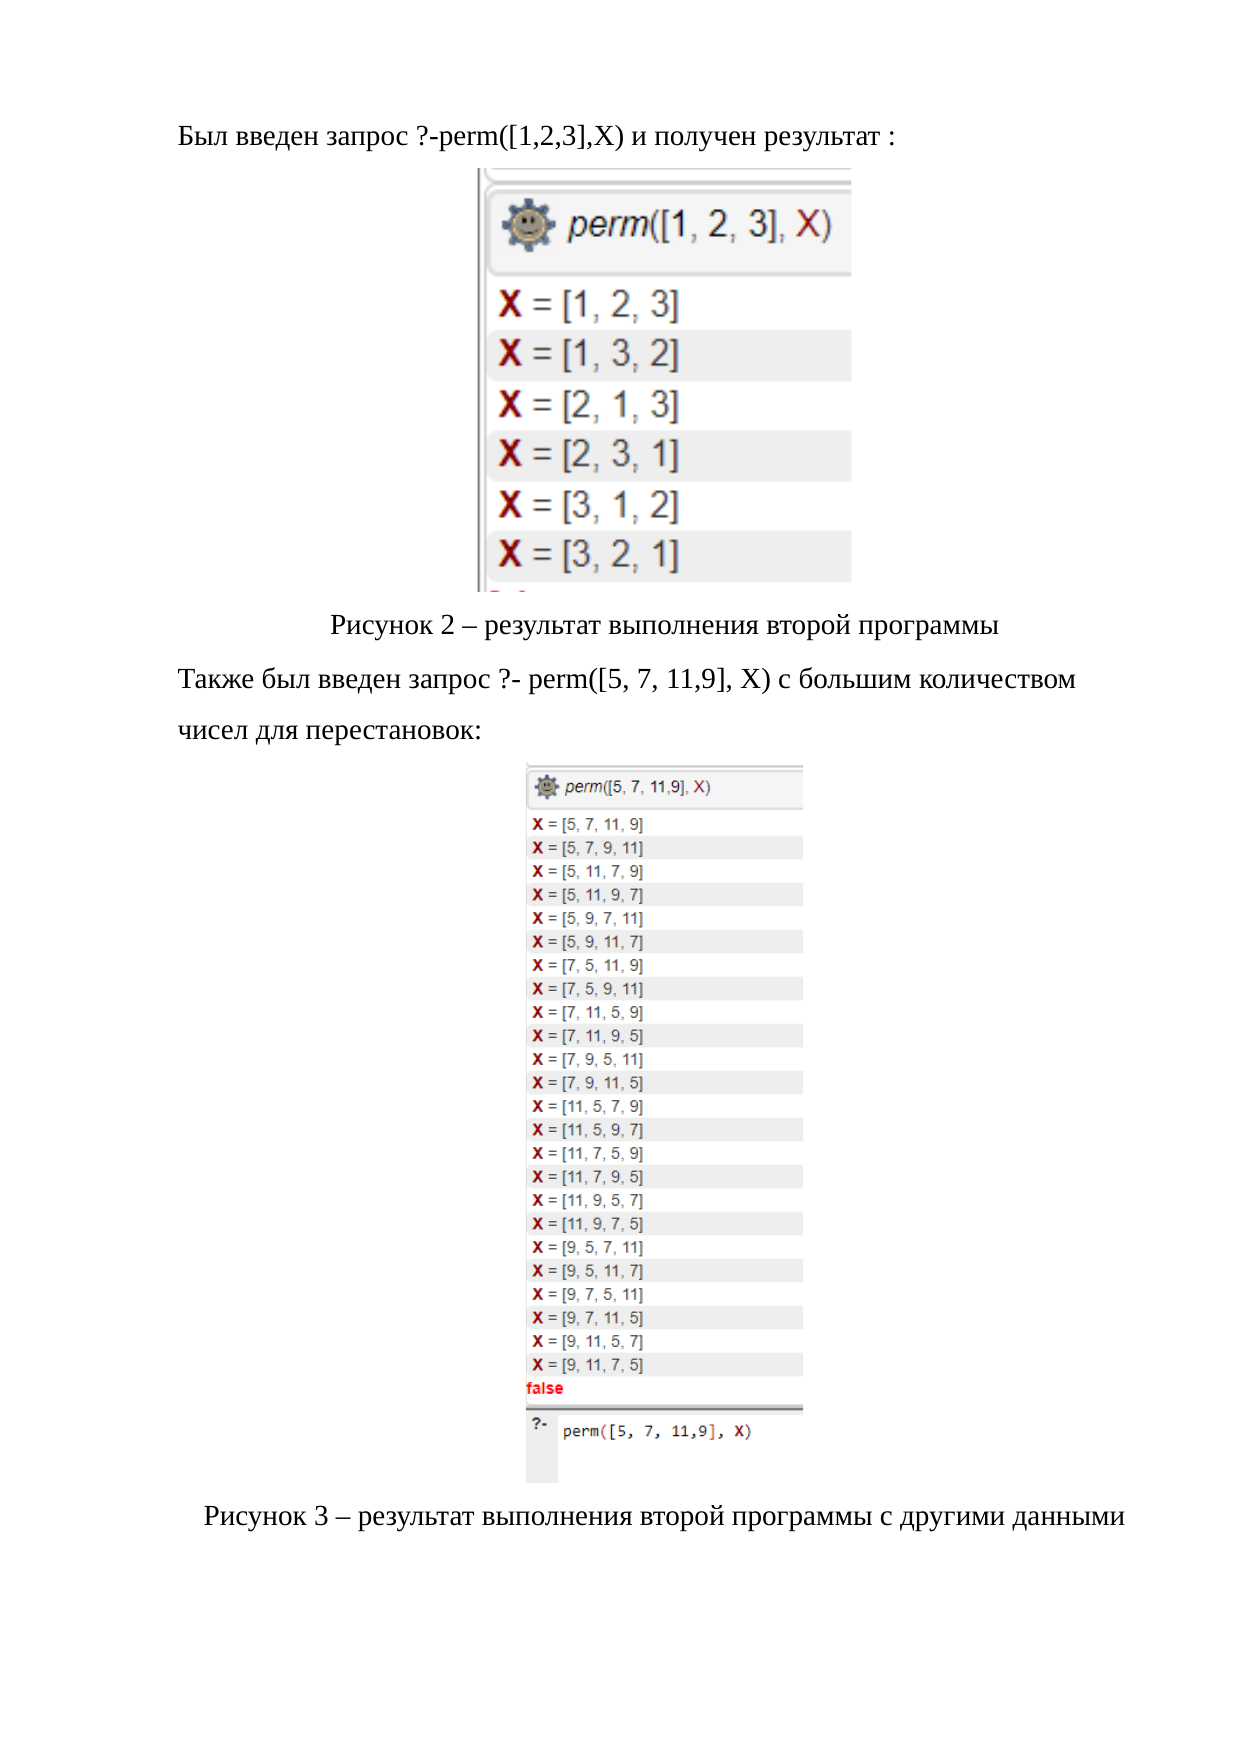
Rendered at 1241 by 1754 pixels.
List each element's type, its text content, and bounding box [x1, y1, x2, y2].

text Рисунок 2 – результат выполнения второй программы [177, 607, 1152, 641]
picture [613, 240, 768, 592]
text Также был введен запрос ?- perm([5, 7, 11,9], X) с большим количеством чисел для перестановок: [177, 662, 1152, 746]
picture [633, 762, 755, 1483]
text Рисунок 3 – результат выполнения второй программы с другими данными [177, 1498, 1152, 1531]
text Был введен запрос ?-perm([1,2,3],X) и получен результат : [177, 118, 1152, 152]
